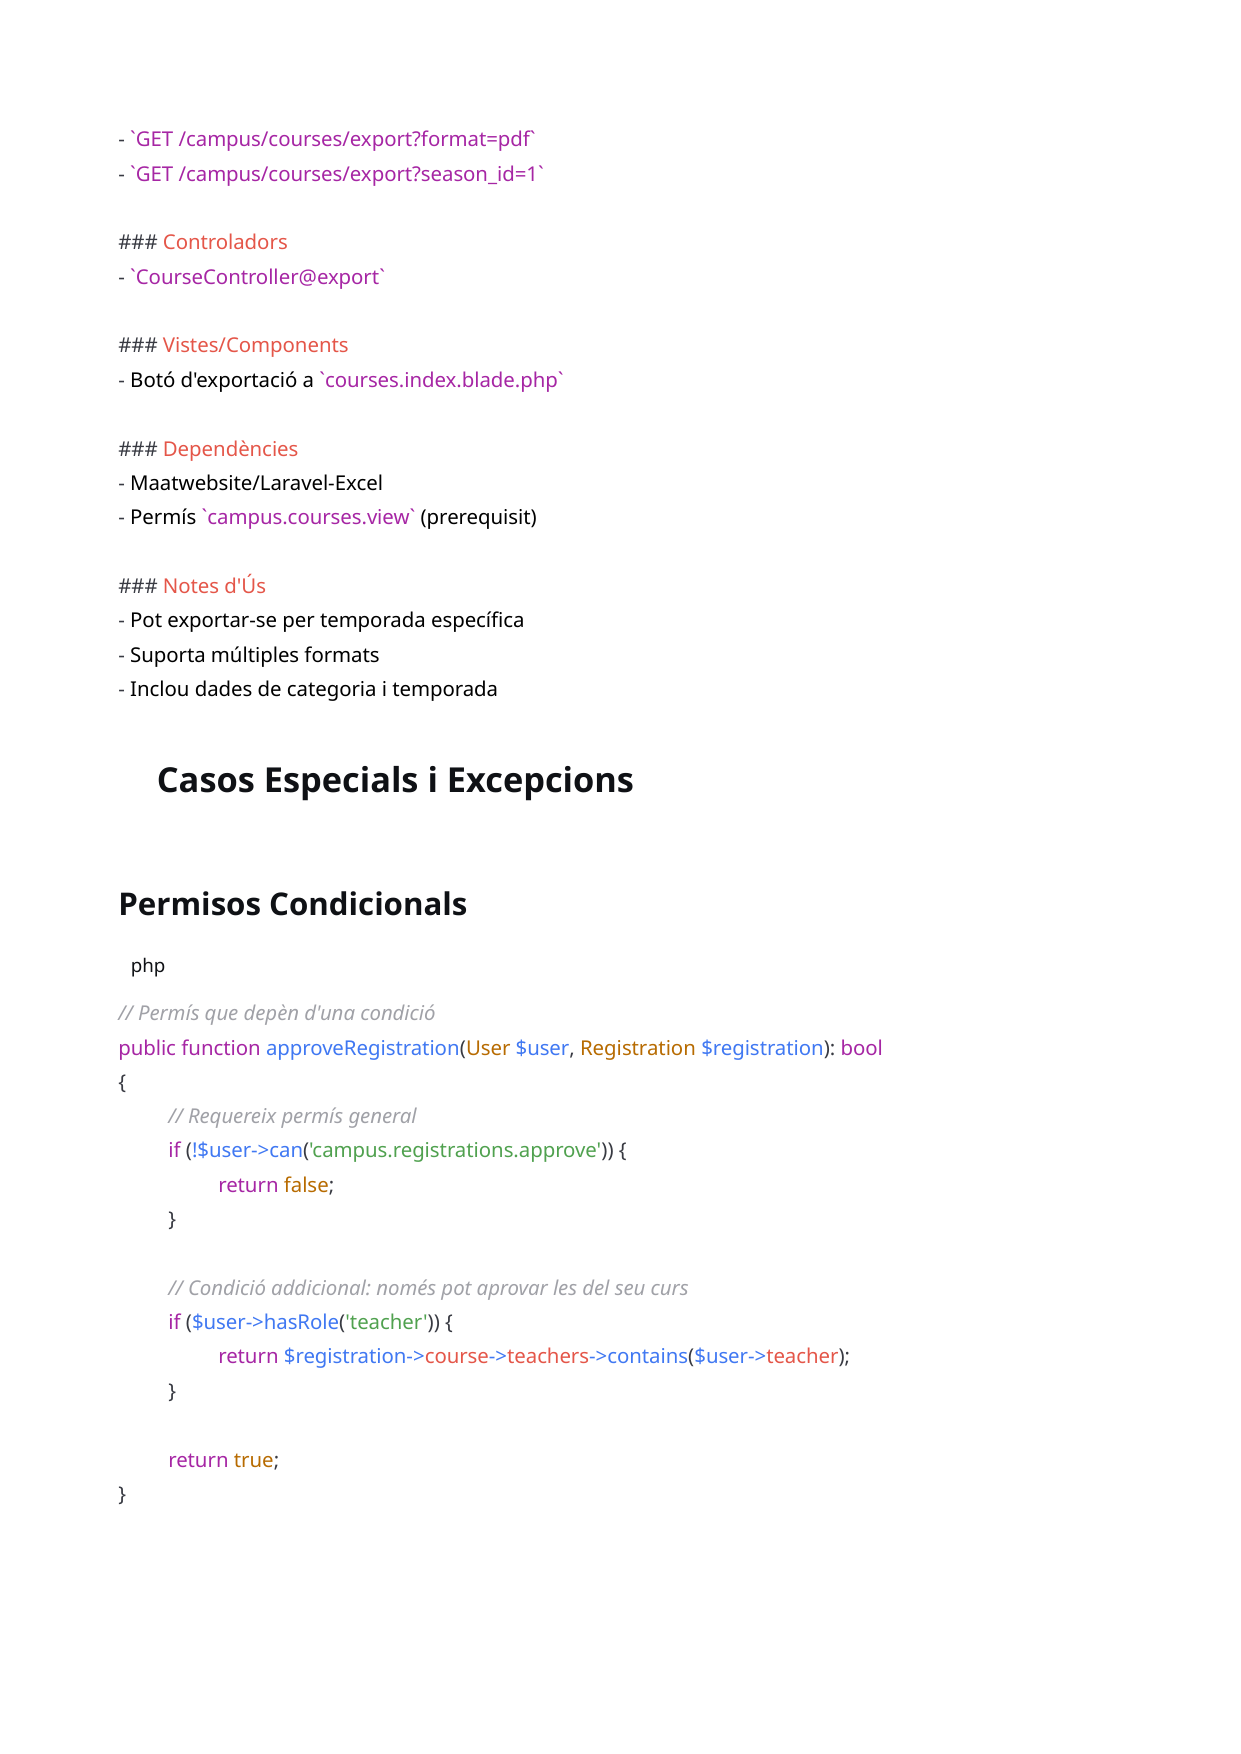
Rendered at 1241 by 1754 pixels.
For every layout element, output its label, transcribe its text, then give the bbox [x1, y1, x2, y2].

text // Requereix permís general [118, 1095, 1122, 1129]
text - Pot exportar-se per temporada específica [118, 599, 1122, 634]
text php [131, 949, 1122, 977]
text return false; [118, 1164, 1122, 1198]
text ### Notes d'Ús [118, 565, 1122, 599]
text public function approveRegistration(User $user, Registration $registration): bool [118, 1026, 1122, 1061]
text - Suporta múltiples formats [118, 634, 1122, 668]
text } [118, 1370, 1122, 1404]
text } [118, 1198, 1122, 1233]
text // Condició addicional: només pot aprovar les del seu curs [118, 1267, 1122, 1301]
text if ($user->hasRole('teacher')) { [118, 1301, 1122, 1336]
text if (!$user->can('campus.registrations.approve')) { [118, 1129, 1122, 1164]
text } [118, 1473, 1122, 1508]
text return true; [118, 1439, 1122, 1473]
text return $registration->course->teachers->contains($user->teacher); [118, 1336, 1122, 1370]
text { [118, 1061, 1122, 1095]
text ### Controladors [118, 221, 1122, 256]
text - Inclou dades de categoria i temporada [118, 668, 1122, 702]
text - `GET /campus/courses/export?season_id=1` [118, 152, 1122, 187]
text ### Dependències [118, 427, 1122, 462]
text - `CourseController@export` [118, 256, 1122, 290]
text - Permís `campus.courses.view` (prerequisit) [118, 496, 1122, 531]
text ### Vistes/Components [118, 324, 1122, 359]
subtitle 🚨 Casos Especials i Excepcions [118, 752, 1122, 802]
text - `GET /campus/courses/export?format=pdf` [118, 118, 1122, 152]
subtitle Permisos Condicionals [118, 877, 1122, 924]
text - Botó d'exportació a `courses.index.blade.php` [118, 359, 1122, 393]
text // Permís que depèn d'una condició [118, 992, 1122, 1026]
text - Maatwebsite/Laravel-Excel [118, 462, 1122, 496]
